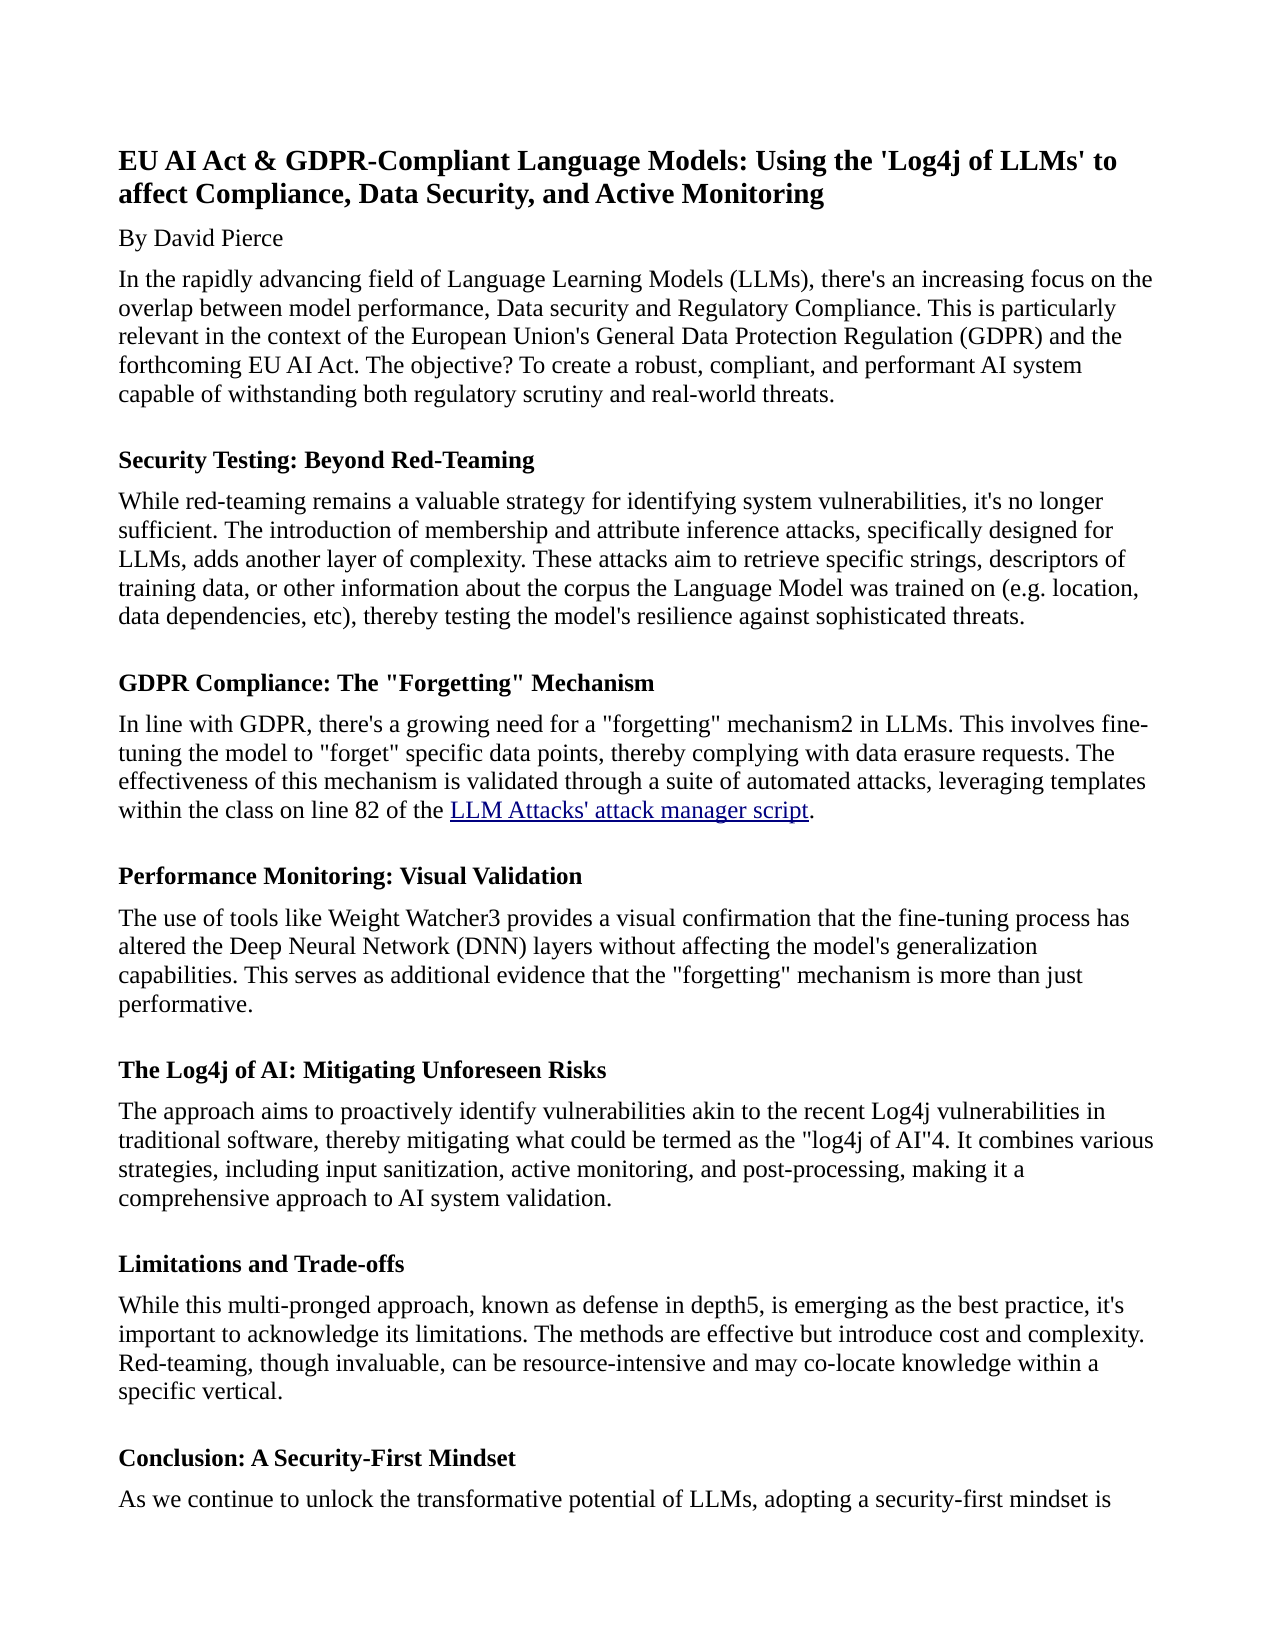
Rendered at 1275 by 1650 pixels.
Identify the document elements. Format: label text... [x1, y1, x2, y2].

text By David Pierce [118, 223, 1157, 251]
text The approach aims to proactively identify vulnerabilities akin to the recent Log4j vulnerabilities in traditional software, thereby mitigating what could be termed as the "log4j of AI"4. It combines various strategies, including input sanitization, active monitoring, and post-processing, making it a comprehensive approach to AI system validation. [118, 1096, 1157, 1211]
subtitle Performance Monitoring: Visual Validation [118, 861, 1157, 890]
subtitle Security Testing: Beyond Red-Teaming [118, 445, 1157, 474]
text As we continue to unlock the transformative potential of LLMs, adopting a security-first mindset is [118, 1484, 1157, 1513]
subtitle The Log4j of AI: Mitigating Unforeseen Risks [118, 1055, 1157, 1084]
text While red-teaming remains a valuable strategy for identifying system vulnerabilities, it's no longer sufficient. The introduction of membership and attribute inference attacks, specifically designed for LLMs, adds another layer of complexity. These attacks aim to retrieve specific strings, descriptors of training data, or other information about the corpus the Language Model was trained on (e.g. location, data dependencies, etc), thereby testing the model's resilience against sophisticated threats. [118, 486, 1157, 630]
subtitle Limitations and Trade-offs [118, 1249, 1157, 1278]
subtitle Conclusion: A Security-First Mindset [118, 1443, 1157, 1471]
text In the rapidly advancing field of Language Learning Models (LLMs), there's an increasing focus on the overlap between model performance, Data security and Regulatory Compliance. This is particularly relevant in the context of the European Union's General Data Protection Regulation (GDPR) and the forthcoming EU AI Act. The objective? To create a robust, compliant, and performant AI system capable of withstanding both regulatory scrutiny and real-world threats. [118, 264, 1157, 408]
subtitle EU AI Act & GDPR-Compliant Language Models: Using the 'Log4j of LLMs' to affect Compliance, Data Security, and Active Monitoring [118, 143, 1157, 210]
text The use of tools like Weight Watcher3 provides a visual confirmation that the fine-tuning process has altered the Deep Neural Network (DNN) layers without affecting the model's generalization capabilities. This serves as additional evidence that the "forgetting" mechanism is more than just performative. [118, 903, 1157, 1018]
text In line with GDPR, there's a growing need for a "forgetting" mechanism2 in LLMs. This involves fine-tuning the model to "forget" specific data points, thereby complying with data erasure requests. The effectiveness of this mechanism is validated through a suite of automated attacks, leveraging templates within the class on line 82 of the LLM Attacks' attack manager script. [118, 709, 1157, 824]
subtitle GDPR Compliance: The "Forgetting" Mechanism [118, 668, 1157, 696]
text While this multi-pronged approach, known as defense in depth5, is emerging as the best practice, it's important to acknowledge its limitations. The methods are effective but introduce cost and complexity. Red-teaming, though invaluable, can be resource-intensive and may co-locate knowledge within a specific vertical. [118, 1290, 1157, 1405]
